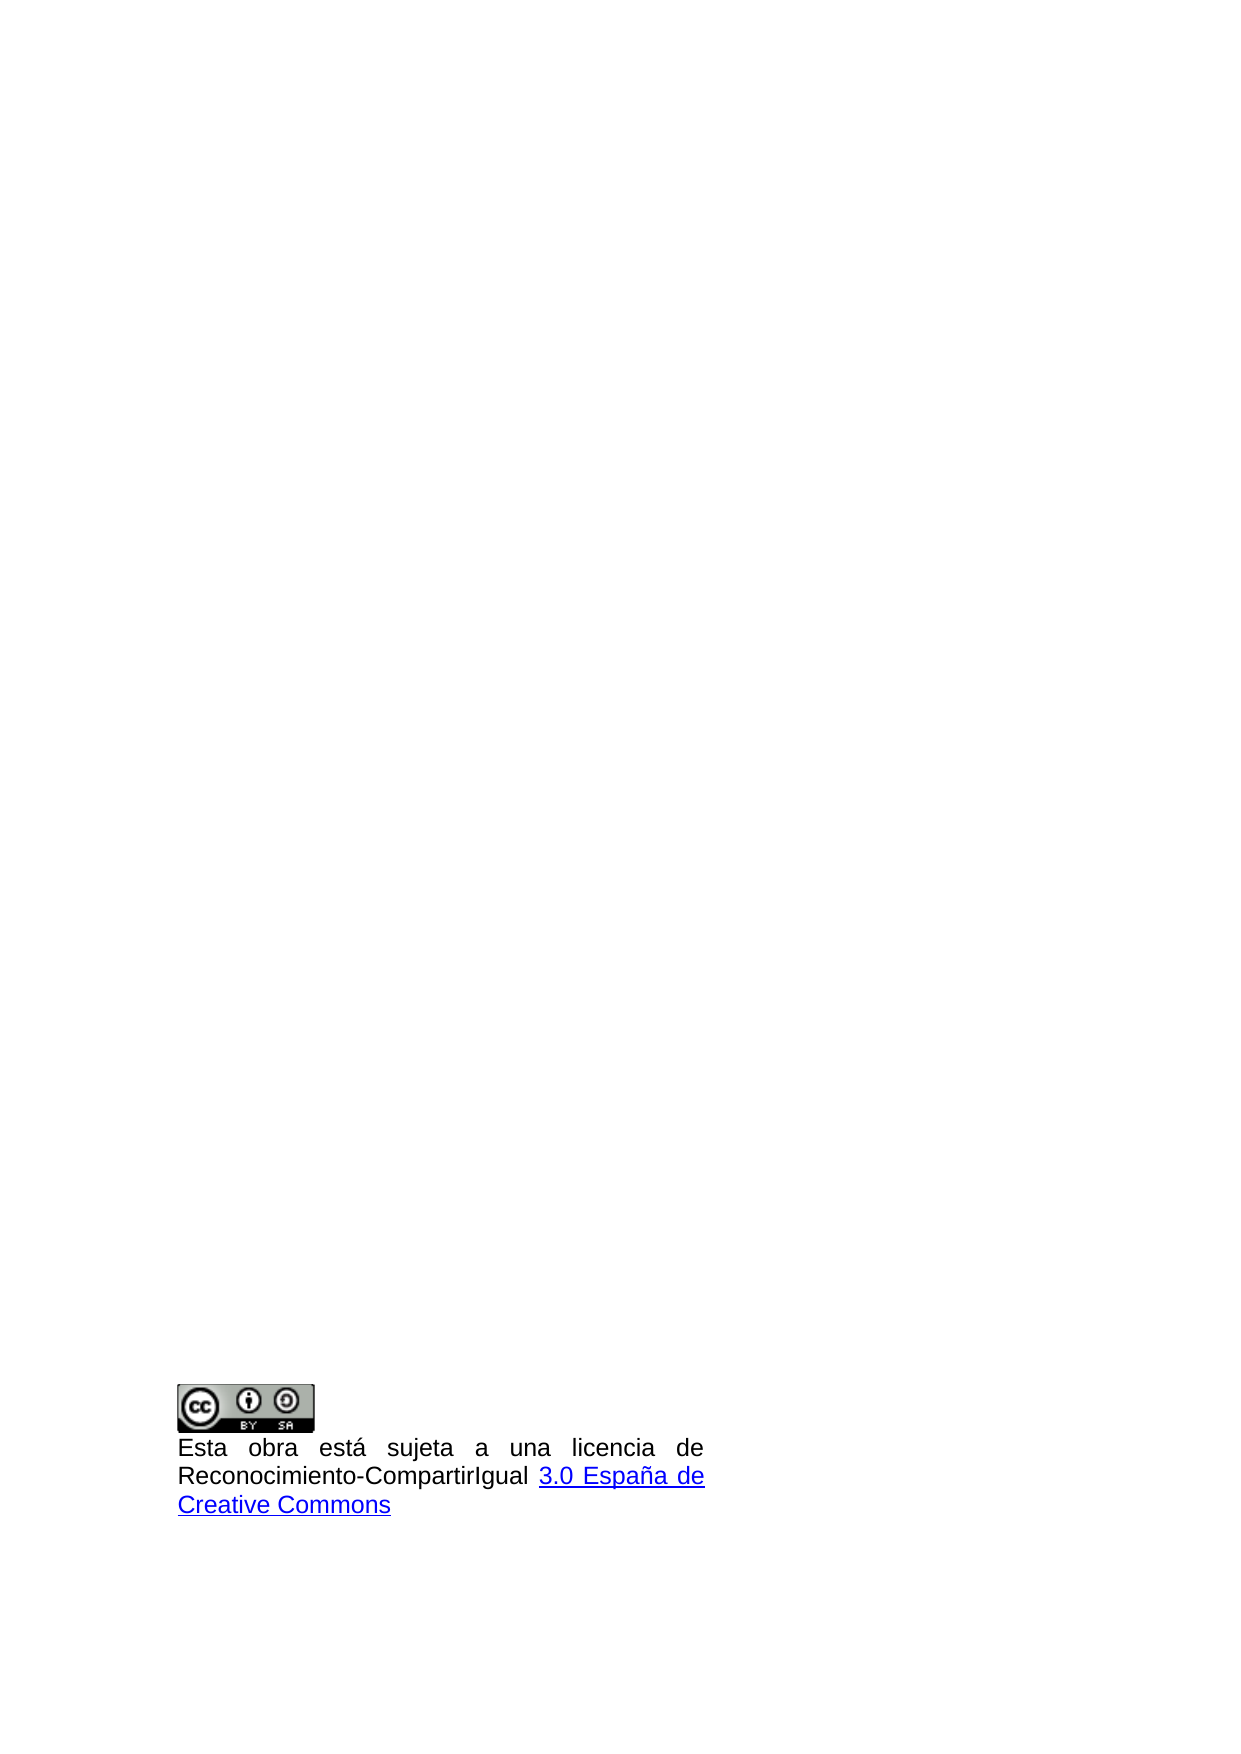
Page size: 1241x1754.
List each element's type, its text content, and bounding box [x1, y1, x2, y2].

text Esta obra está sujeta a una licencia de Reconocimiento-CompartirIgual 3.0 España de Creative Commons [177, 1384, 705, 1519]
picture [177, 1384, 315, 1433]
